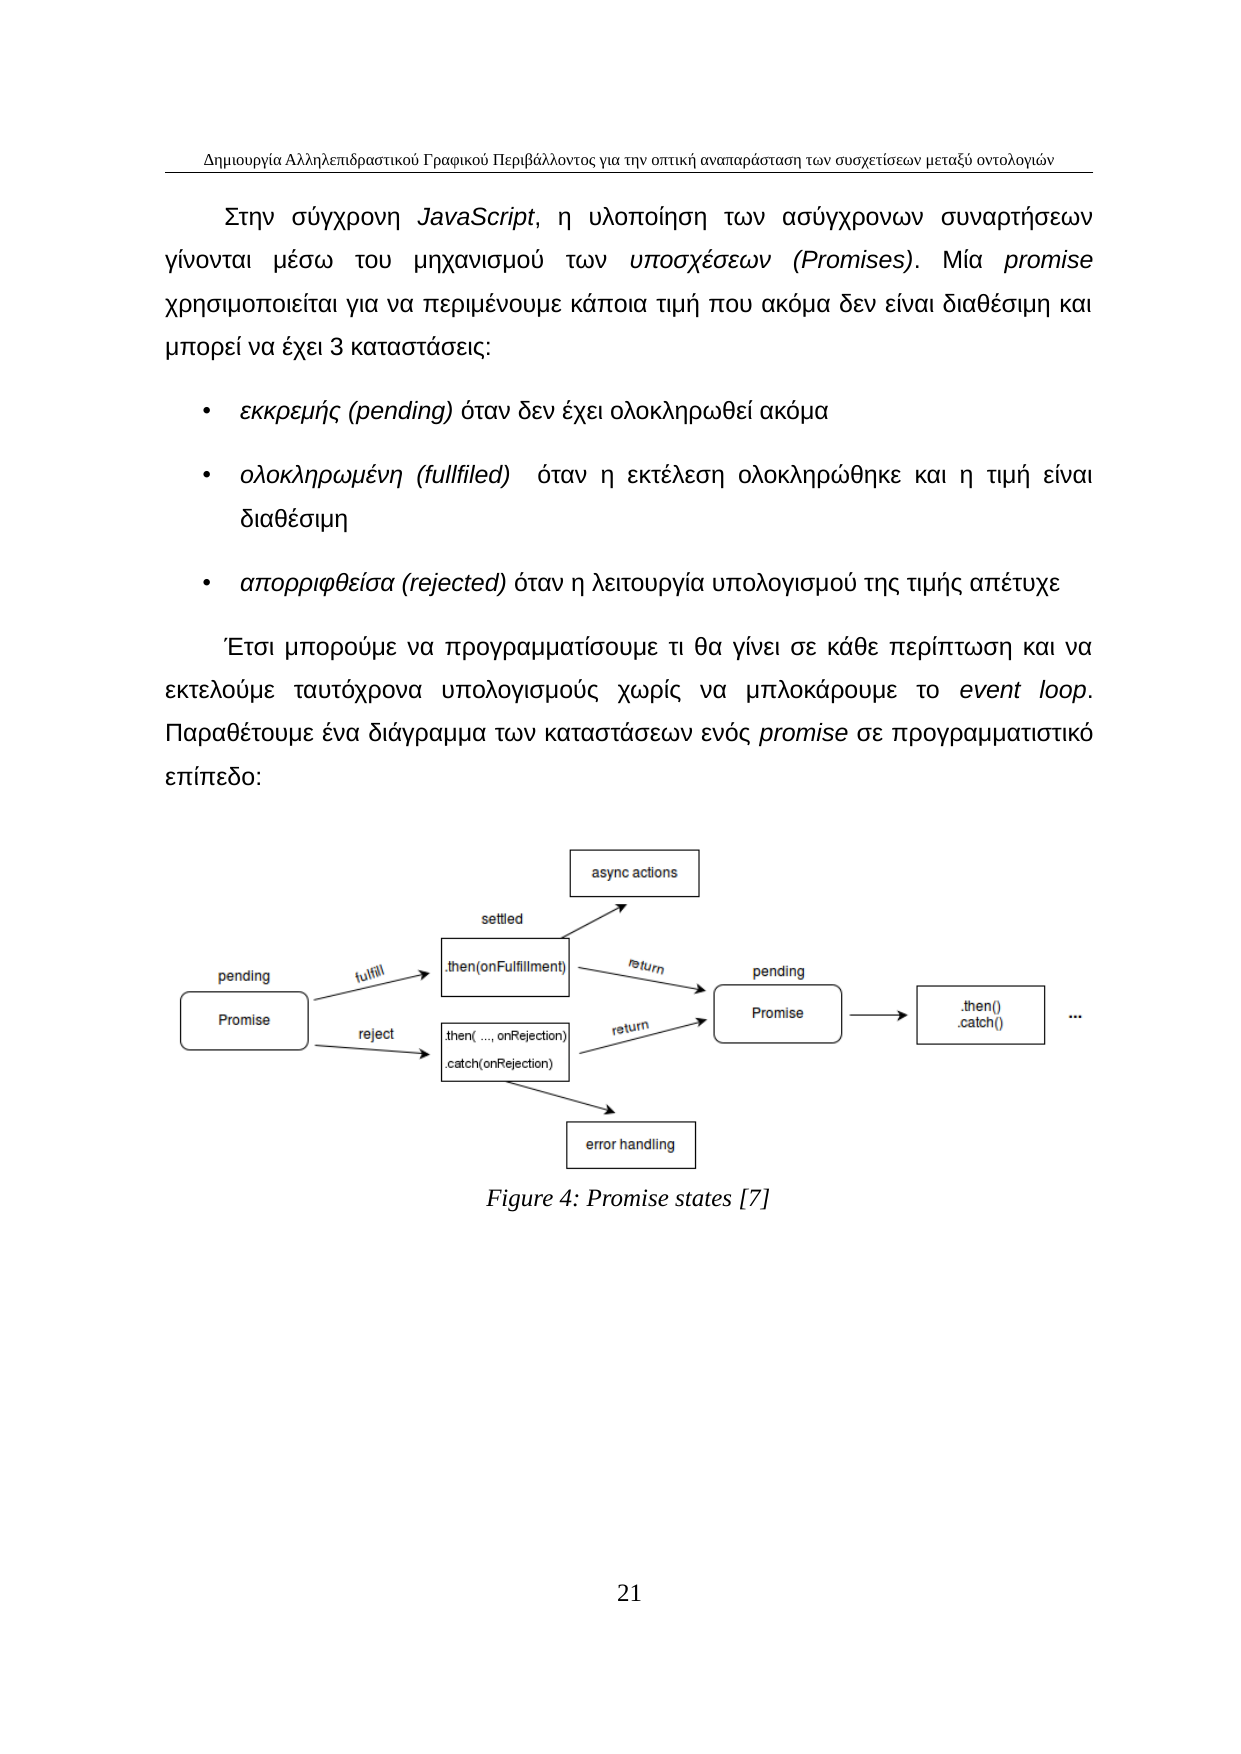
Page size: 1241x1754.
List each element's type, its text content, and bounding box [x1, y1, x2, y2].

text Figure 4: Promise states [7] [165, 1183, 1093, 1211]
list απορριφθείσα (rejected) όταν η λειτουργία υπολογισμού της τιμής απέτυχε [202, 568, 1093, 597]
text Στην σύγχρονη JavaScript, η υλοποίηση των ασύγχρονων συναρτήσεων γίνονται μέσω του μηχανισμού των υποσχέσεων (Promises). Μία promise χρησιμοποιείται για να περιμένουμε κάποια τιμή που ακόμα δεν είναι διαθέσιμη και μπορεί να έχει 3 καταστάσεις: [165, 202, 1093, 360]
list εκκρεμής (pending) όταν δεν έχει ολοκληρωθεί ακόμα [202, 396, 1093, 425]
text Έτσι μπορούμε να προγραμματίσουμε τι θα γίνει σε κάθε περίπτωση και να εκτελούμε ταυτόχρονα υπολογισμούς χωρίς να μπλοκάρουμε το event loop. Παραθέτουμε ένα διάγραμμα των καταστάσεων ενός promise σε προγραμματιστικό επίπεδο: [165, 632, 1093, 790]
picture [165, 838, 1094, 1183]
list ολοκληρωμένη (fullfiled) όταν η εκτέλεση ολοκληρώθηκε και η τιμή είναι διαθέσιμη [202, 460, 1093, 532]
